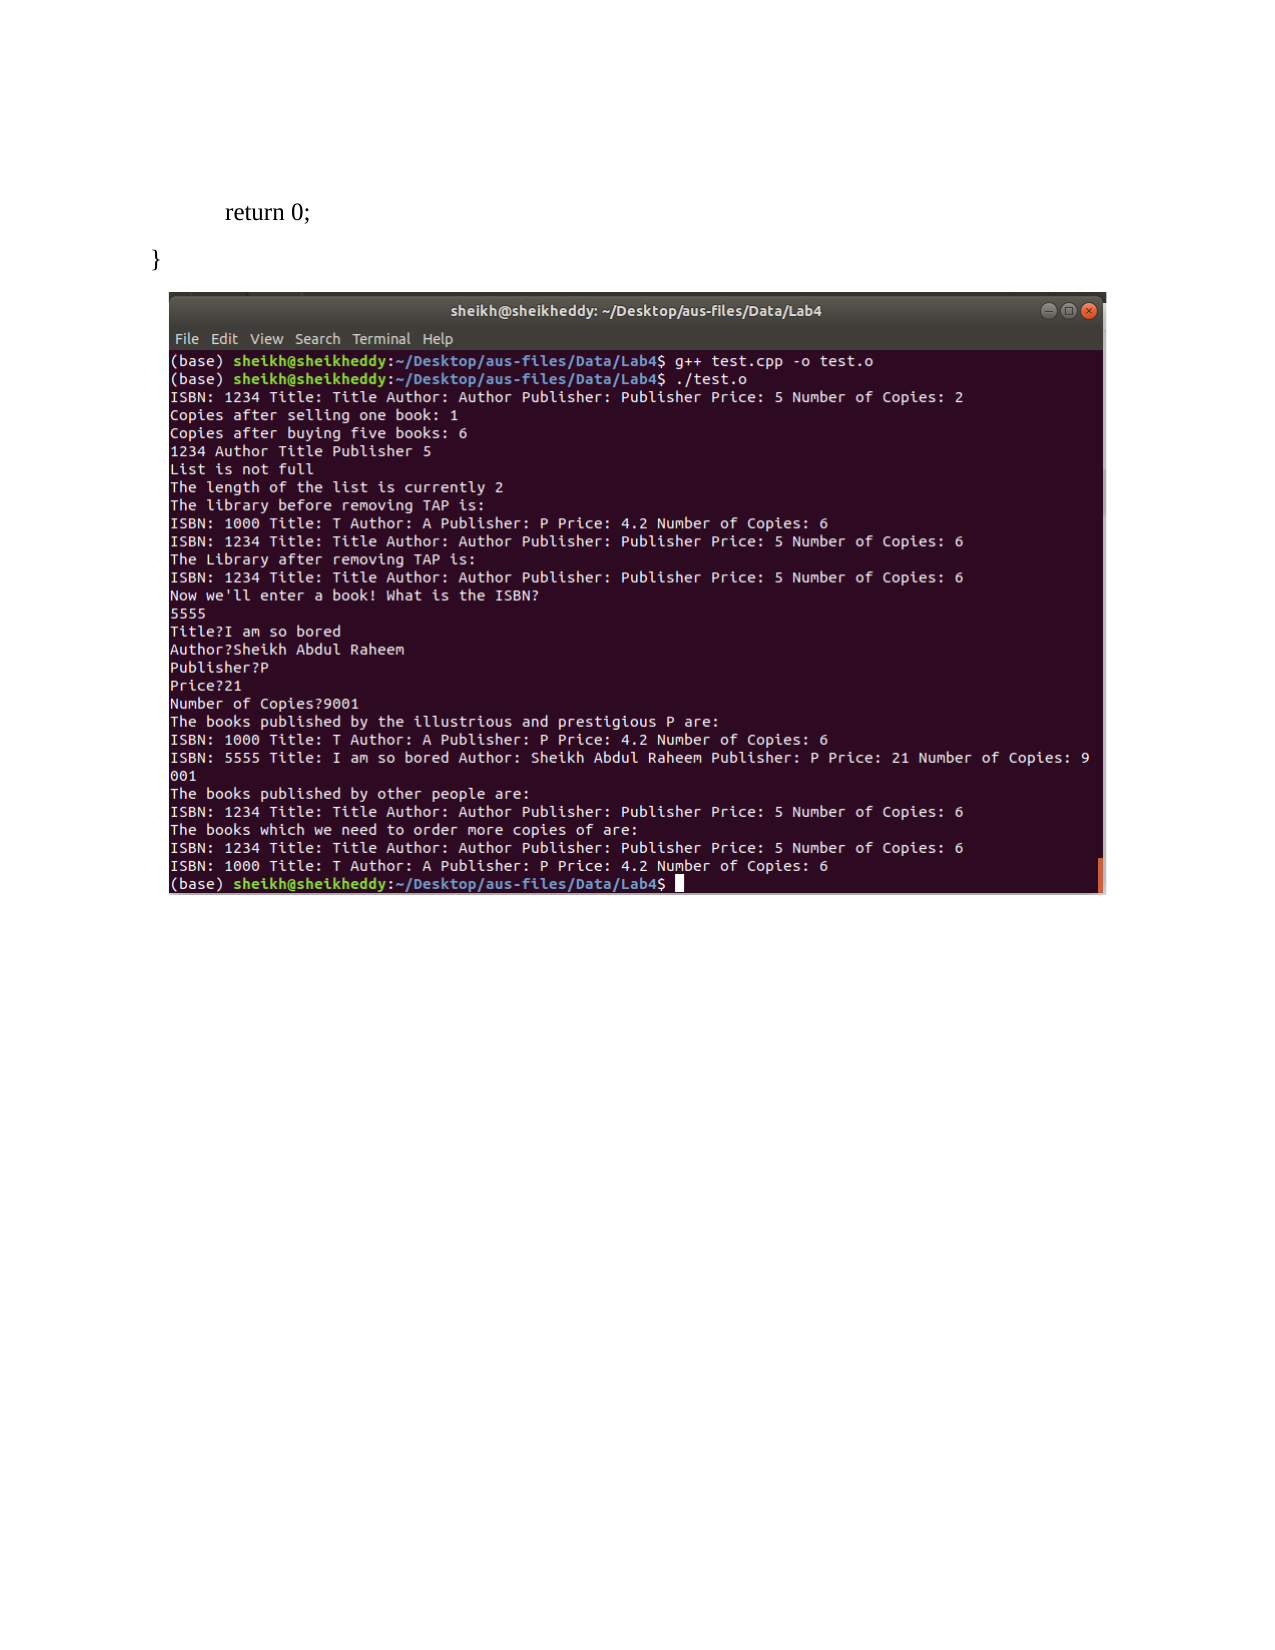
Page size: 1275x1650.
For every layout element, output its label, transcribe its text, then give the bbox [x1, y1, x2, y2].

picture [168, 292, 1107, 895]
text } [150, 244, 1087, 273]
text return 0; [150, 197, 1087, 226]
